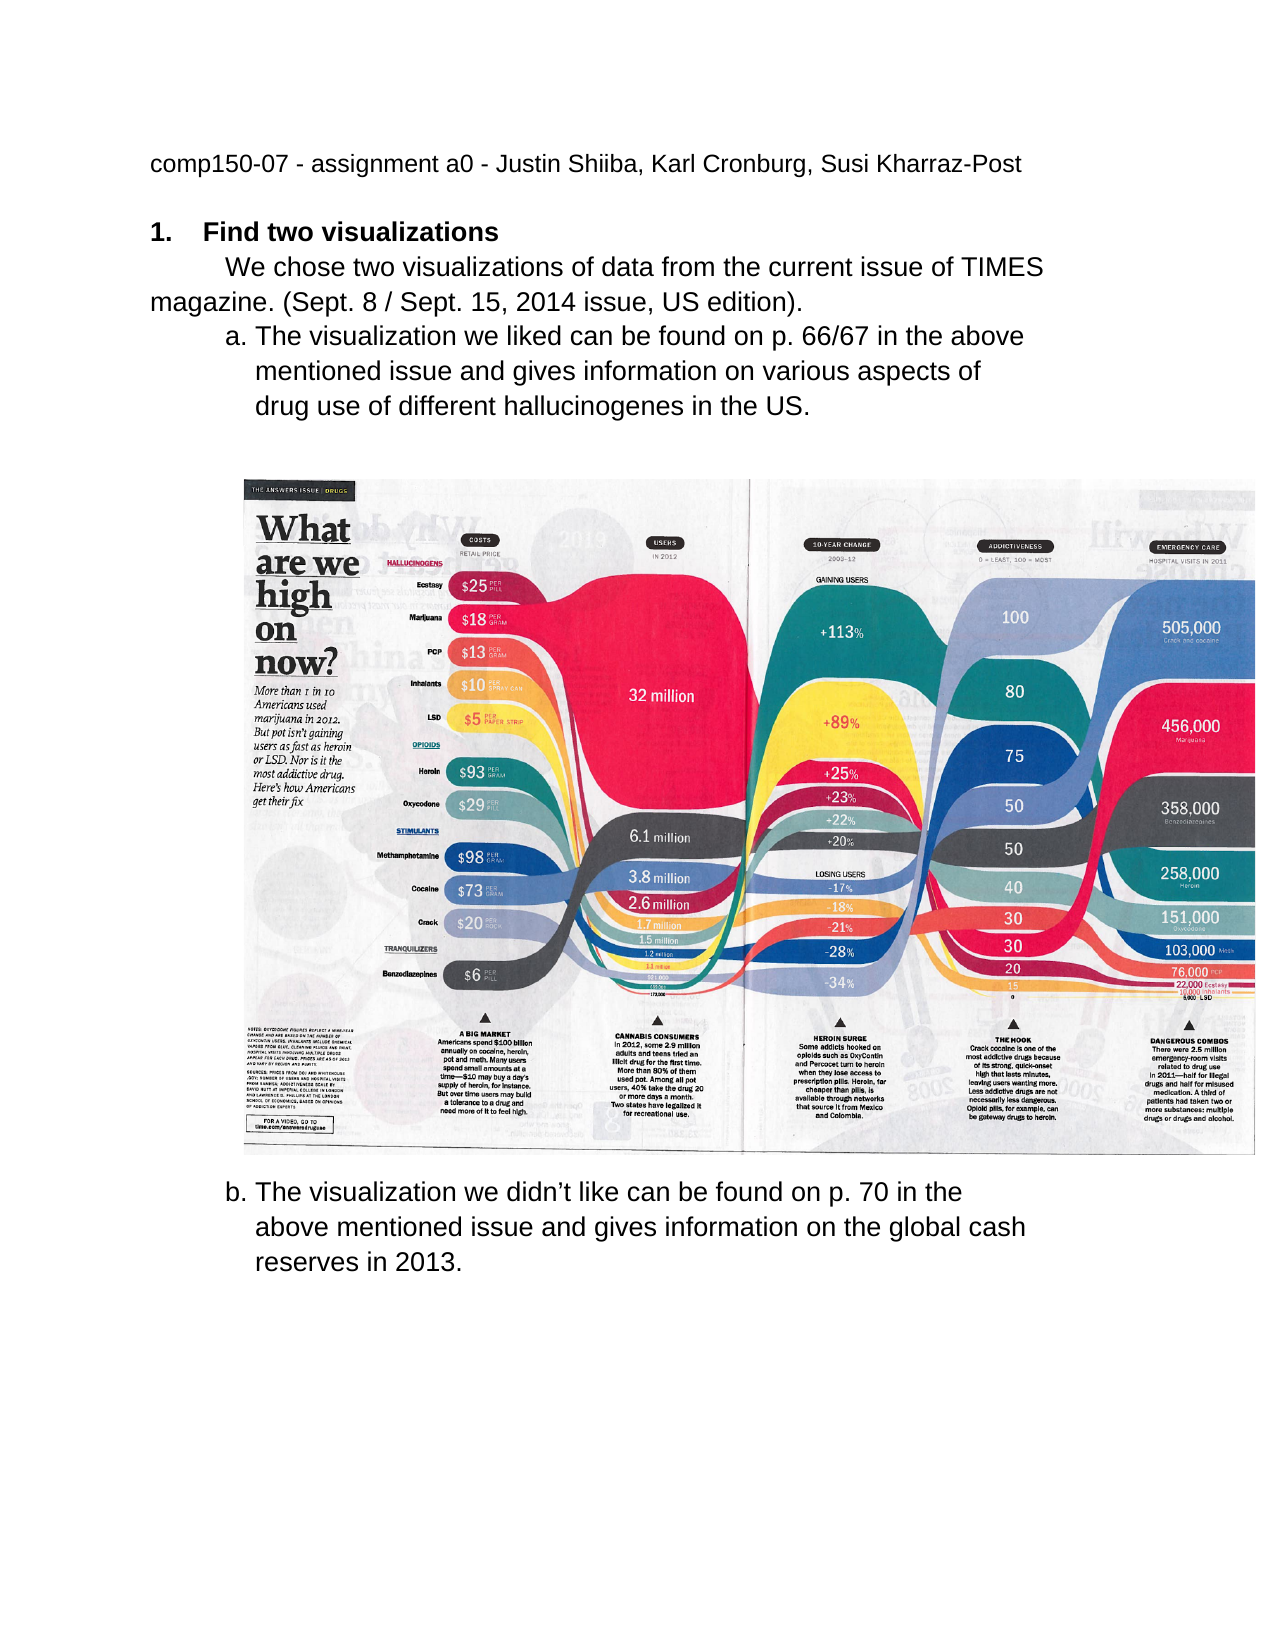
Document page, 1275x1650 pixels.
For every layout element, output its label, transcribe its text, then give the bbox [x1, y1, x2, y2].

text mentioned issue and gives information on various aspects of [225, 356, 1125, 386]
text a. The visualization we liked can be found on p. 66/67 in the above [150, 321, 1125, 352]
text above mentioned issue and gives information on the global cash [225, 1212, 1125, 1242]
text b. The visualization we didn’t like can be found on p. 70 in the [225, 1177, 1125, 1208]
text comp150-07 - assignment a0 - Justin Shiiba, Karl Cronburg, Susi Kharraz-Post [150, 150, 1125, 178]
text reserves in 2013. [225, 1247, 1125, 1277]
text We chose two visualizations of data from the current issue of TIMES magazine. (Sept. 8 / Sept. 15, 2014 issue, US edition). [150, 252, 1125, 317]
picture [243, 479, 1256, 1155]
text 1. Find two visualizations [150, 217, 1125, 247]
text drug use of different hallucinogenes in the US. [225, 391, 1125, 421]
